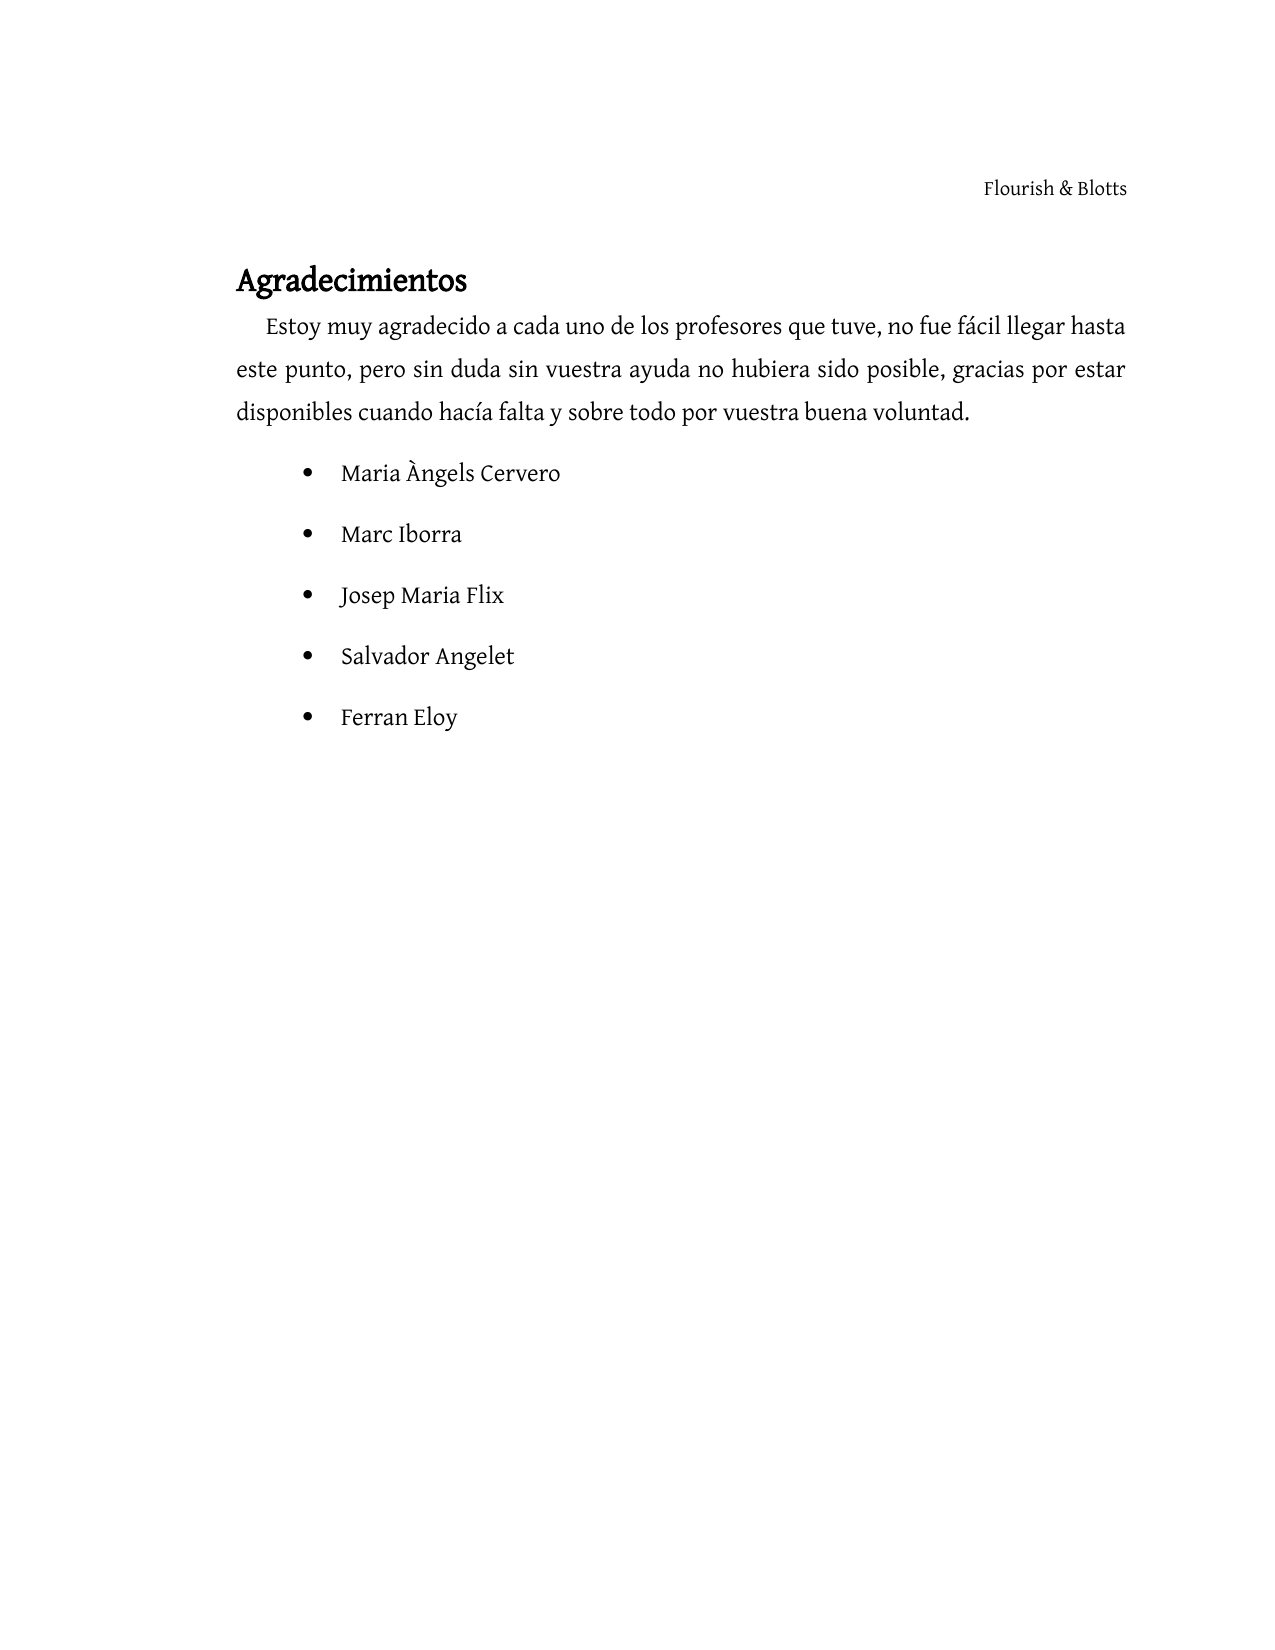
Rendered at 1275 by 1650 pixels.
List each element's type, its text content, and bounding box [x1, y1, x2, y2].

text Agradecimientos [236, 261, 1127, 300]
list Marc Iborra [303, 521, 1127, 549]
list Josep Maria Flix [303, 581, 1127, 610]
list Salvador Angelet [303, 642, 1127, 671]
text Estoy muy agradecido a cada uno de los profesores que tuve, no fue fácil llegar hasta este punto, pero sin duda sin vuestra ayuda no hubiera sido posible, gracias por estar disponibles cuando hacía falta y sobre todo por vuestra buena voluntad. [236, 312, 1127, 427]
list Maria Àngels Cervero [303, 459, 1127, 488]
list Ferran Eloy [303, 703, 1127, 732]
